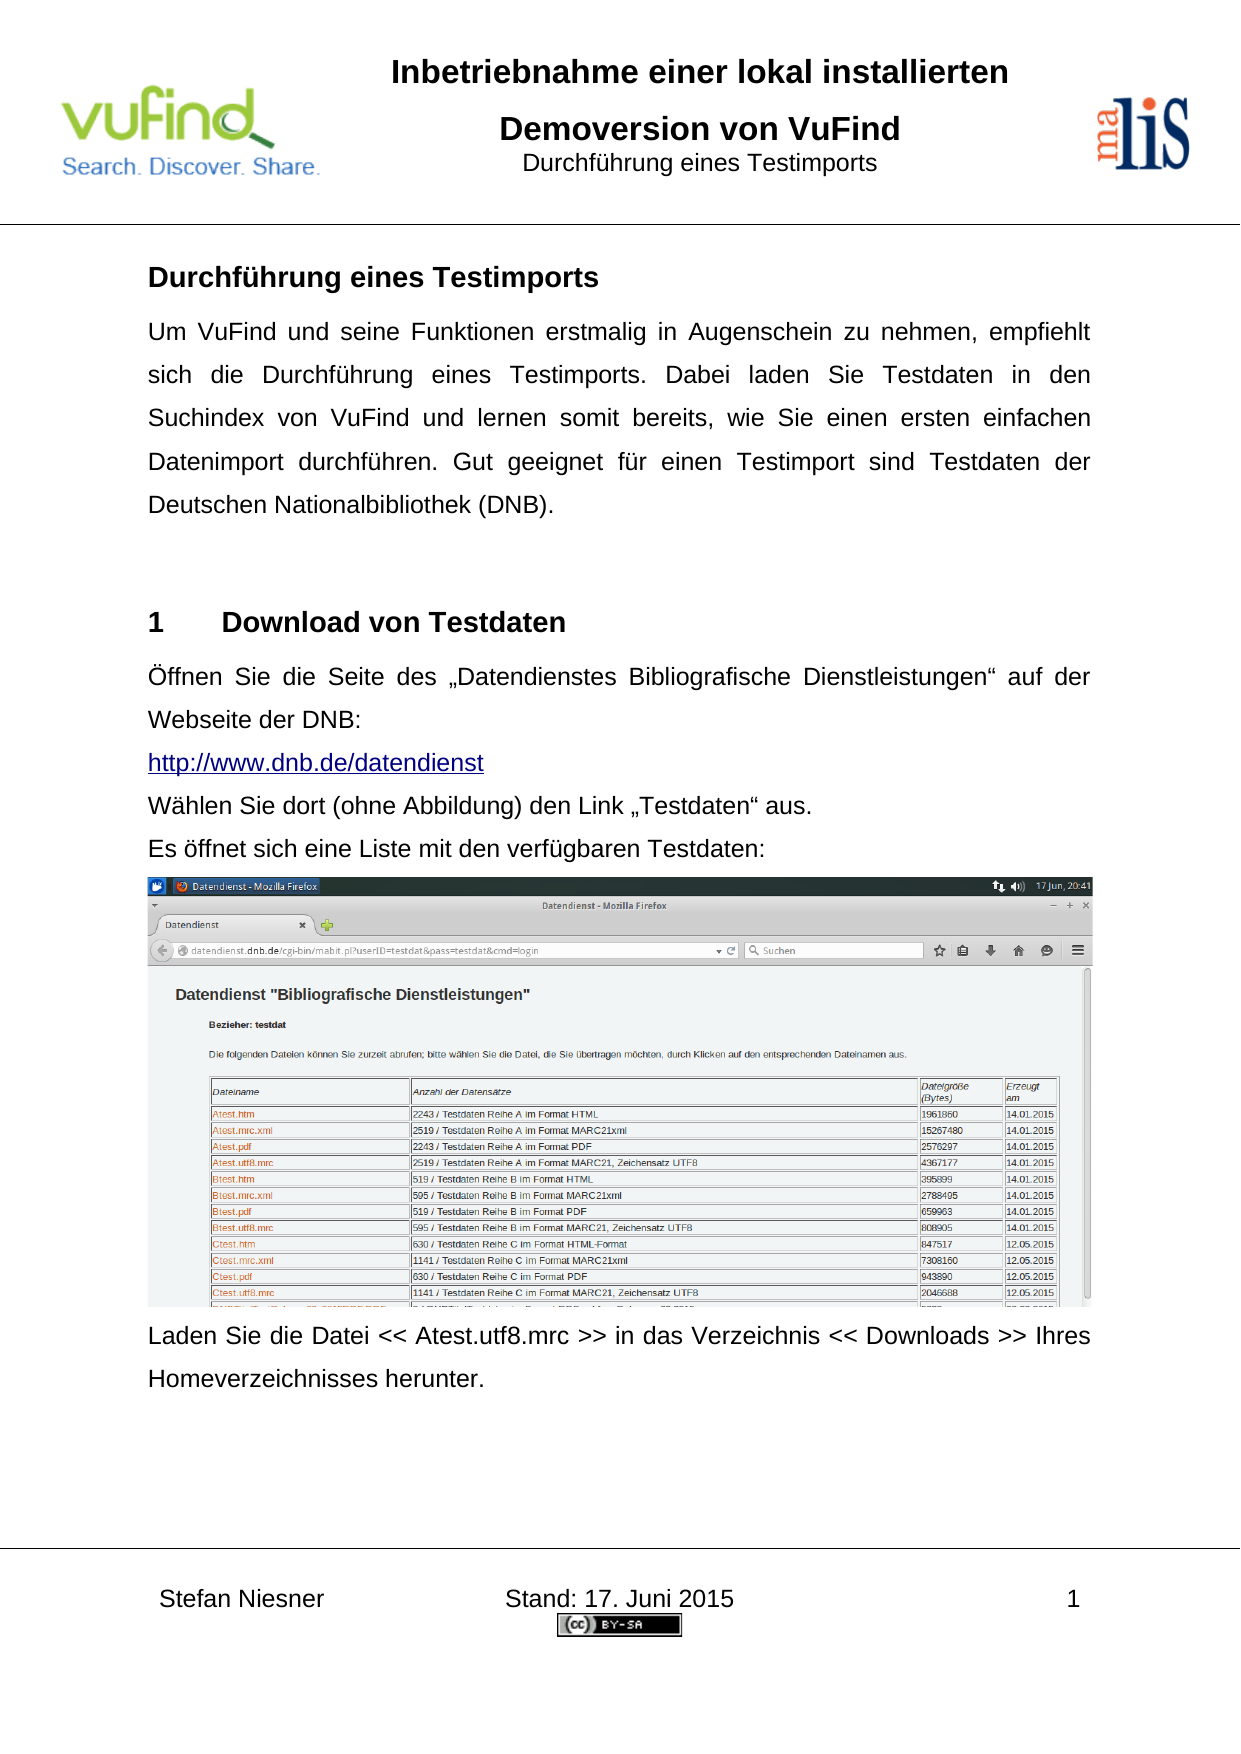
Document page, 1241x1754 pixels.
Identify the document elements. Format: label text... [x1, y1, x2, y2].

text Wählen Sie dort (ohne Abbildung) den Link „Testdaten“ aus. [148, 791, 1092, 820]
text http://www.dnb.de/datendienst [148, 748, 1092, 777]
subtitle Download von Testdaten [148, 605, 1092, 639]
text Es öffnet sich eine Liste mit den verfügbaren Testdaten: [148, 834, 1092, 863]
text Laden Sie die Datei << Atest.utf8.mrc >> in das Verzeichnis << Downloads >> Ihres Homeverzeichnisses herunter. [148, 1321, 1092, 1393]
picture [1092, 81, 1193, 181]
picture [59, 81, 325, 183]
picture [147, 877, 1093, 1307]
picture [557, 1613, 683, 1637]
text Um VuFind und seine Funktionen erstmalig in Augenschein zu nehmen, empfiehlt sich die Durchführung eines Testimports. Dabei laden Sie Testdaten in den Suchindex von VuFind und lernen somit bereits, wie Sie einen ersten einfachen Datenimport durchführen. Gut geeignet für einen Testimport sind Testdaten der Deutschen Nationalbibliothek (DNB). [148, 317, 1092, 518]
text Durchführung eines Testimports [148, 261, 1092, 294]
text Öffnen Sie die Seite des „Datendienstes Bibliografische Dienstleistungen“ auf der Webseite der DNB: [148, 662, 1092, 733]
